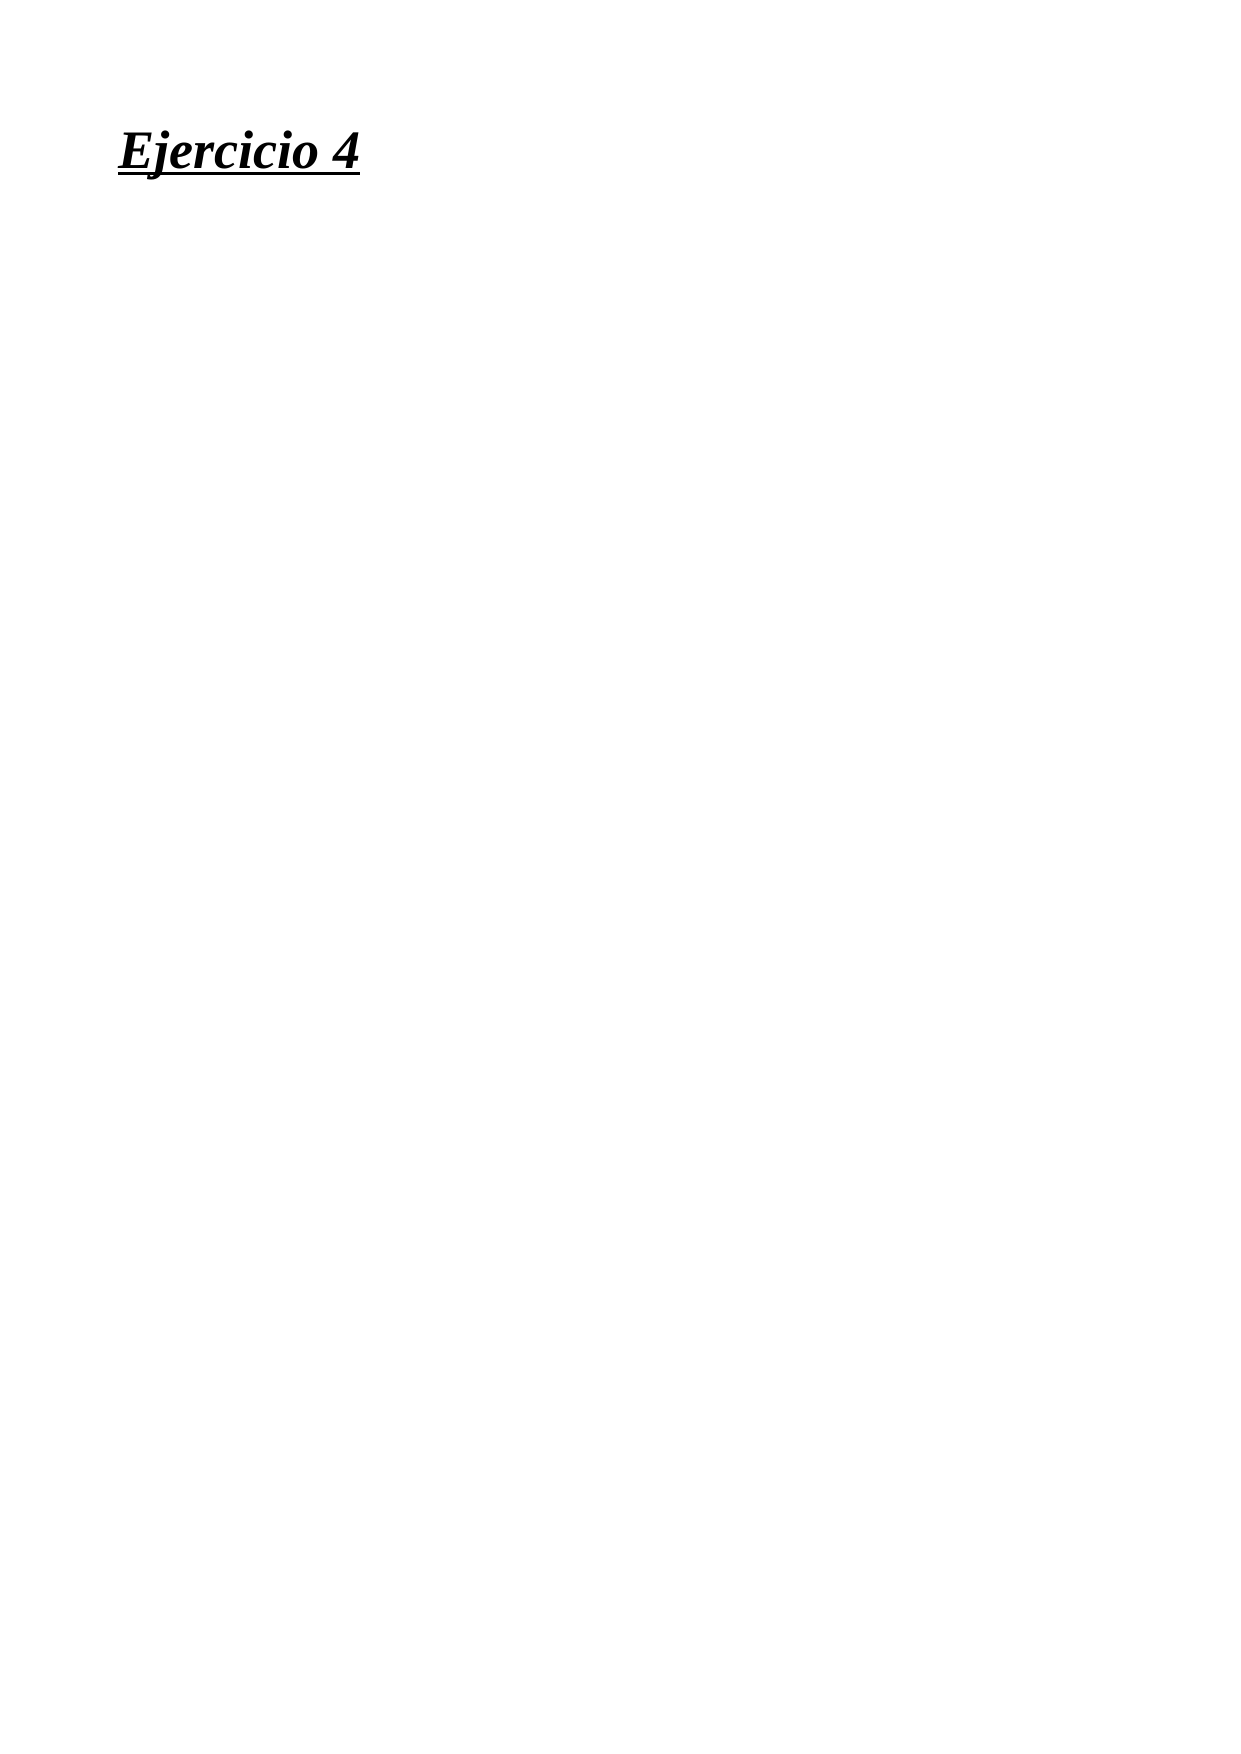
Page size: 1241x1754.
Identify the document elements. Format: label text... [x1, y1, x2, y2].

text Ejercicio 4 [118, 118, 1122, 180]
